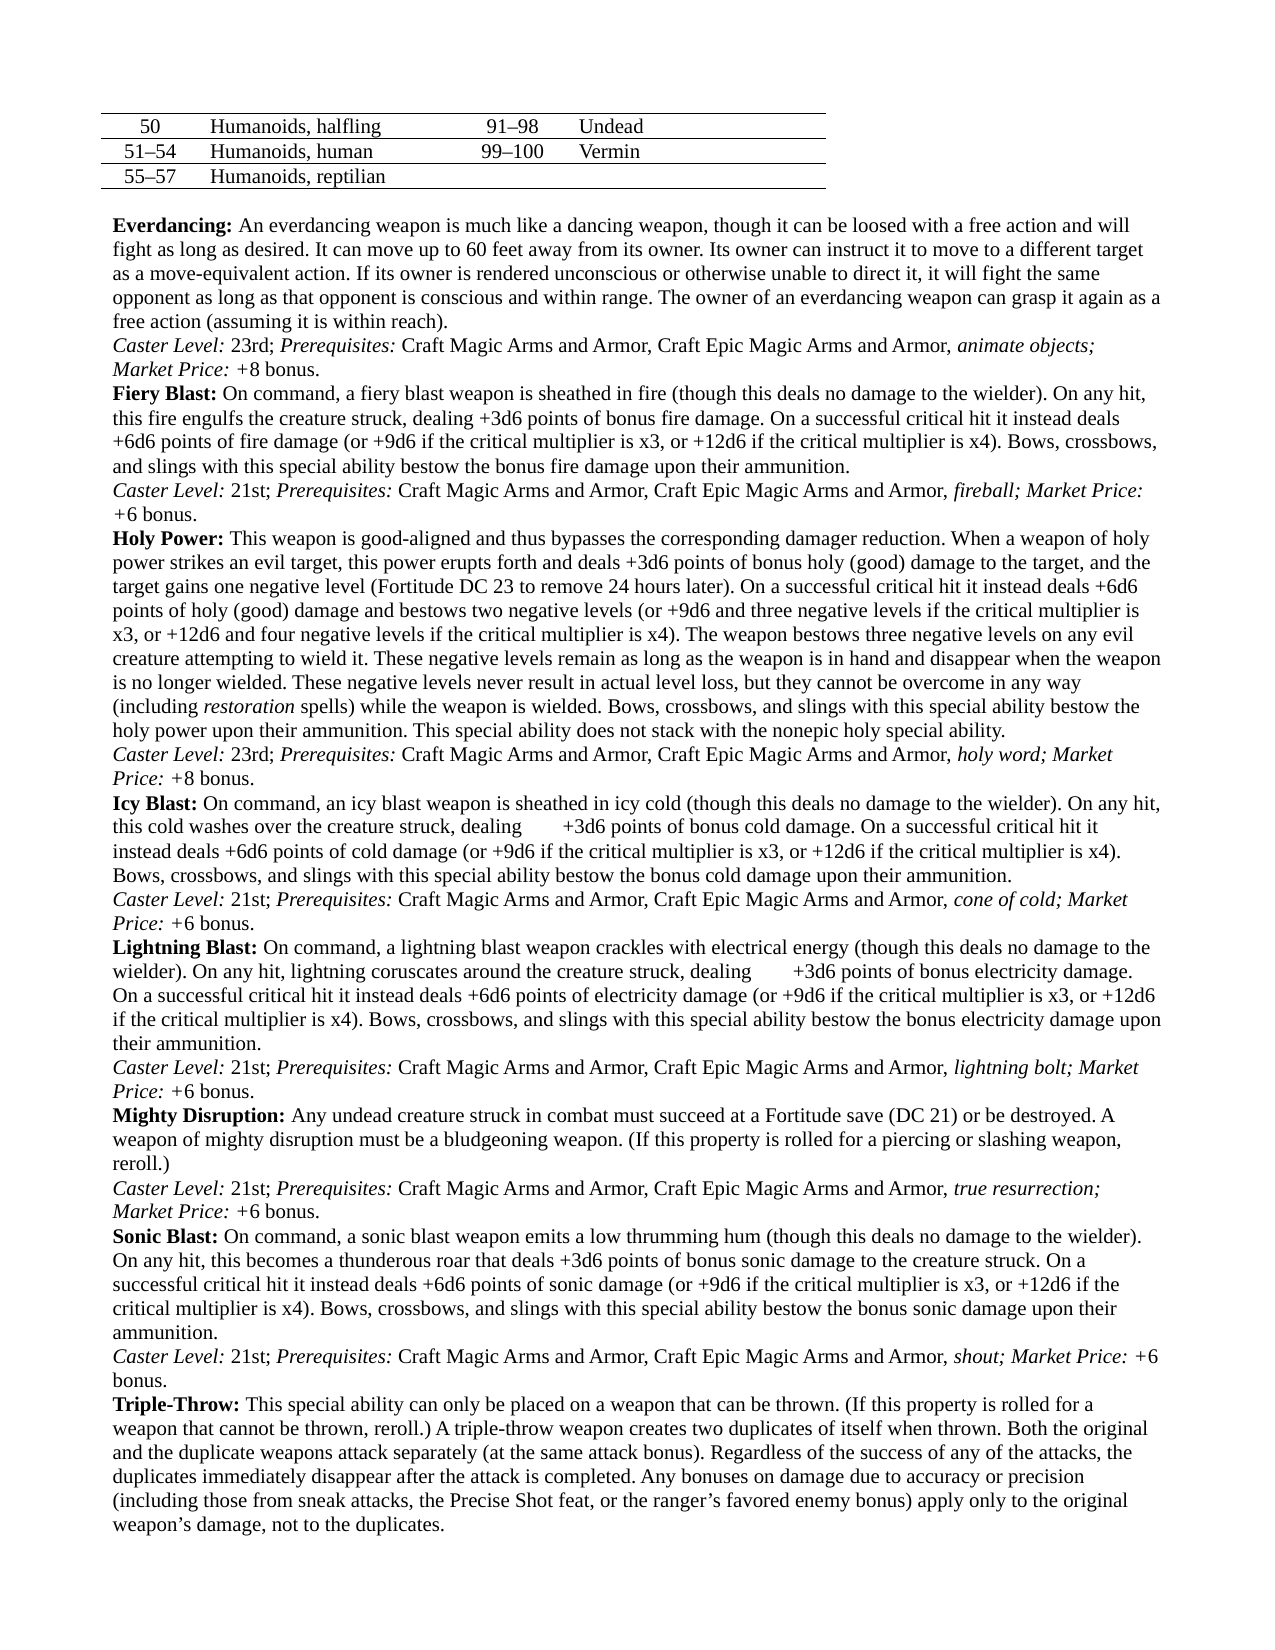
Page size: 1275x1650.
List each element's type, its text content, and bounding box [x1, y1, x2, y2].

text Caster Level: 23rd; Prerequisites: Craft Magic Arms and Armor, Craft Epic Magic Arms and Armor, animate objects; Market Price: +8 bonus. [112, 333, 1162, 381]
table_cell Undead [568, 114, 826, 138]
table_cell Humanoids, reptilian [199, 164, 457, 188]
text Holy Power: This weapon is good-aligned and thus bypasses the corresponding damager reduction. When a weapon of holy power strikes an evil target, this power erupts forth and deals +3d6 points of bonus holy (good) damage to the target, and the target gains one negative level (Fortitude DC 23 to remove 24 hours later). On a successful critical hit it instead deals +6d6 points of holy (good) damage and bestows two negative levels (or +9d6 and three negative levels if the critical multiplier is x3, or +12d6 and four negative levels if the critical multiplier is x4). The weapon bestows three negative levels on any evil creature attempting to wield it. These negative levels remain as long as the weapon is in hand and disappear when the weapon is no longer wielded. These negative levels never result in actual level loss, but they cannot be overcome in any way (including restoration spells) while the weapon is wielded. Bows, crossbows, and slings with this special ability bestow the holy power upon their ammunition. This special ability does not stack with the nonepic holy special ability. [112, 526, 1162, 742]
table_cell Humanoids, human [199, 139, 457, 163]
text Caster Level: 21st; Prerequisites: Craft Magic Arms and Armor, Craft Epic Magic Arms and Armor, lightning bolt; Market Price: +6 bonus. [112, 1055, 1162, 1103]
text Caster Level: 21st; Prerequisites: Craft Magic Arms and Armor, Craft Epic Magic Arms and Armor, true resurrection; Market Price: +6 bonus. [112, 1175, 1162, 1223]
text Sonic Blast: On command, a sonic blast weapon emits a low thrumming hum (though this deals no damage to the wielder). On any hit, this becomes a thunderous roar that deals +3d6 points of bonus sonic damage to the creature struck. On a successful critical hit it instead deals +6d6 points of sonic damage (or +9d6 if the critical multiplier is x3, or +12d6 if the critical multiplier is x4). Bows, crossbows, and slings with this special ability bestow the bonus sonic damage upon their ammunition. [112, 1223, 1162, 1344]
text Icy Blast: On command, an icy blast weapon is sheathed in icy cold (though this deals no damage to the wielder). On any hit, this cold washes over the creature struck, dealing +3d6 points of bonus cold damage. On a successful critical hit it instead deals +6d6 points of cold damage (or +9d6 if the critical multiplier is x3, or +12d6 if the critical multiplier is x4). Bows, crossbows, and slings with this special ability bestow the bonus cold damage upon their ammunition. [112, 790, 1162, 887]
text Fiery Blast: On command, a fiery blast weapon is sheathed in fire (though this deals no damage to the wielder). On any hit, this fire engulfs the creature struck, dealing +3d6 points of bonus fire damage. On a successful critical hit it instead deals +6d6 points of fire damage (or +9d6 if the critical multiplier is x3, or +12d6 if the critical multiplier is x4). Bows, crossbows, and slings with this special ability bestow the bonus fire damage upon their ammunition. [112, 381, 1162, 478]
text Lightning Blast: On command, a lightning blast weapon crackles with electrical energy (though this deals no damage to the wielder). On any hit, lightning coruscates around the creature struck, dealing +3d6 points of bonus electricity damage. On a successful critical hit it instead deals +6d6 points of electricity damage (or +9d6 if the critical multiplier is x3, or +12d6 if the critical multiplier is x4). Bows, crossbows, and slings with this special ability bestow the bonus electricity damage upon their ammunition. [112, 935, 1162, 1055]
table_cell [458, 164, 567, 188]
text Caster Level: 21st; Prerequisites: Craft Magic Arms and Armor, Craft Epic Magic Arms and Armor, cone of cold; Market Price: +6 bonus. [112, 887, 1162, 935]
table_cell 99–100 [458, 139, 567, 163]
table_cell [568, 164, 826, 188]
text Caster Level: 21st; Prerequisites: Craft Magic Arms and Armor, Craft Epic Magic Arms and Armor, fireball; Market Price: +6 bonus. [112, 478, 1162, 526]
text Triple-Throw: This special ability can only be placed on a weapon that can be thrown. (If this property is rolled for a weapon that cannot be thrown, reroll.) A triple-throw weapon creates two duplicates of itself when thrown. Both the original and the duplicate weapons attack separately (at the same attack bonus). Regardless of the success of any of the attacks, the duplicates immediately disappear after the attack is completed. Any bonuses on damage due to accuracy or precision (including those from sneak attacks, the Precise Shot feat, or the ranger’s favored enemy bonus) apply only to the original weapon’s damage, not to the duplicates. [112, 1392, 1162, 1536]
table_cell Vermin [568, 139, 826, 163]
text Caster Level: 21st; Prerequisites: Craft Magic Arms and Armor, Craft Epic Magic Arms and Armor, shout; Market Price: +6 bonus. [112, 1344, 1162, 1392]
table_cell 91–98 [458, 114, 567, 138]
text Everdancing: An everdancing weapon is much like a dancing weapon, though it can be loosed with a free action and will fight as long as desired. It can move up to 60 feet away from its owner. Its owner can instruct it to move to a different target as a move-equivalent action. If its owner is rendered unconscious or otherwise unable to direct it, it will fight the same opponent as long as that opponent is conscious and within range. The owner of an everdancing weapon can grasp it again as a free action (assuming it is within reach). [112, 213, 1162, 333]
text Mighty Disruption: Any undead creature struck in combat must succeed at a Fortitude save (DC 21) or be destroyed. A weapon of mighty disruption must be a bludgeoning weapon. (If this property is rolled for a piercing or slashing weapon, reroll.) [112, 1103, 1162, 1175]
table_cell Humanoids, halfling [199, 114, 457, 138]
text Caster Level: 23rd; Prerequisites: Craft Magic Arms and Armor, Craft Epic Magic Arms and Armor, holy word; Market Price: +8 bonus. [112, 742, 1162, 790]
table_cell 50 [101, 114, 199, 138]
table_cell 51–54 [101, 139, 199, 163]
table_cell 55–57 [101, 164, 199, 188]
